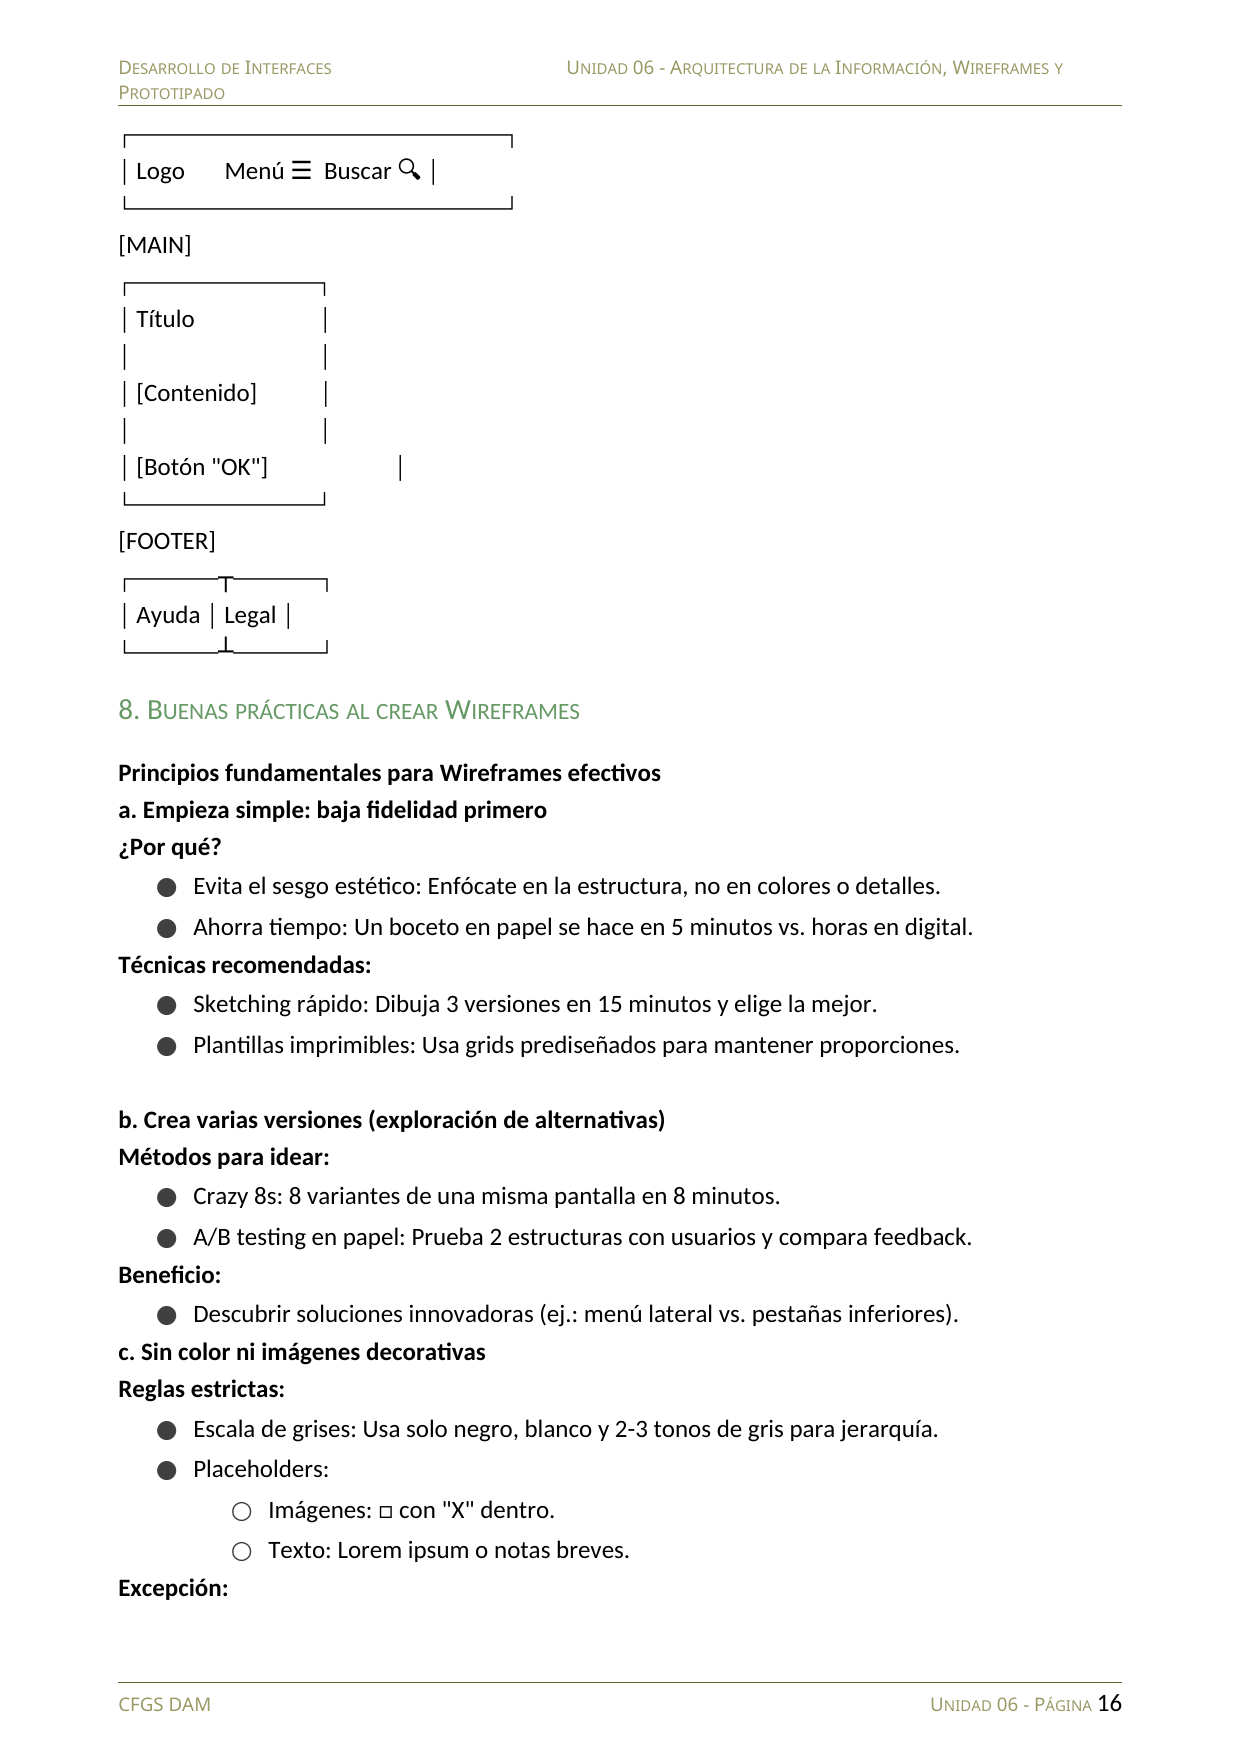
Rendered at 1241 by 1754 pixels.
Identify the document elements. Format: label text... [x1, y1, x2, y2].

text ┌───────────────┐ [118, 266, 1122, 296]
text [FOOTER] [118, 525, 1122, 555]
list Imágenes: □ con "X" dentro. [231, 1491, 1122, 1525]
text └───────┴───────┘ [118, 636, 1122, 666]
list Placeholders: [156, 1451, 1122, 1485]
text Principios fundamentales para Wireframes efectivos [118, 757, 1122, 787]
text │ │ [118, 340, 1122, 370]
text │ Logo Menú ☰ Buscar 🔍 │ [118, 155, 1122, 186]
text [MAIN] [118, 229, 1122, 259]
text Reglas estrictas: [118, 1373, 1122, 1404]
text ┌──────────────────────────────┐ [118, 118, 1122, 148]
text Técnicas recomendadas: [118, 949, 1122, 979]
list Plantillas imprimibles: Usa grids prediseñados para mantener proporciones. [156, 1026, 1122, 1060]
text Excepción: [118, 1572, 1122, 1603]
list A/B testing en papel: Prueba 2 estructuras con usuarios y compara feedback. [156, 1218, 1122, 1252]
subtitle 8. Buenas prácticas al crear Wireframes [118, 691, 1122, 727]
text Métodos para idear: [118, 1141, 1122, 1171]
list Ahorra tiempo: Un boceto en papel se hace en 5 minutos vs. horas en digital. [156, 908, 1122, 942]
text │ Ayuda │ Legal │ [118, 599, 1122, 629]
list Crazy 8s: 8 variantes de una misma pantalla en 8 minutos. [156, 1178, 1122, 1212]
text a. Empieza simple: baja fidelidad primero [118, 794, 1122, 824]
text └──────────────────────────────┘ [118, 192, 1122, 222]
text ¿Por qué? [118, 831, 1122, 861]
text b. Crea varias versiones (exploración de alternativas) [118, 1104, 1122, 1134]
text │ Título │ [118, 303, 1122, 333]
text │ [Contenido] │ [118, 377, 1122, 407]
list Evita el sesgo estético: Enfócate en la estructura, no en colores o detalles. [156, 868, 1122, 902]
text └───────────────┘ [118, 488, 1122, 518]
text │ │ [118, 414, 1122, 444]
list Escala de grises: Usa solo negro, blanco y 2-3 tonos de gris para jerarquía. [156, 1410, 1122, 1444]
text │ [Botón "OK"] │ [118, 451, 1122, 481]
text c. Sin color ni imágenes decorativas [118, 1336, 1122, 1367]
text ┌───────┬───────┐ [118, 562, 1122, 592]
text Beneficio: [118, 1259, 1122, 1289]
list Descubrir soluciones innovadoras (ej.: menú lateral vs. pestañas inferiores). [156, 1296, 1122, 1330]
list Sketching rápido: Dibuja 3 versiones en 15 minutos y elige la mejor. [156, 986, 1122, 1020]
list Texto: Lorem ipsum o notas breves. [231, 1532, 1122, 1566]
